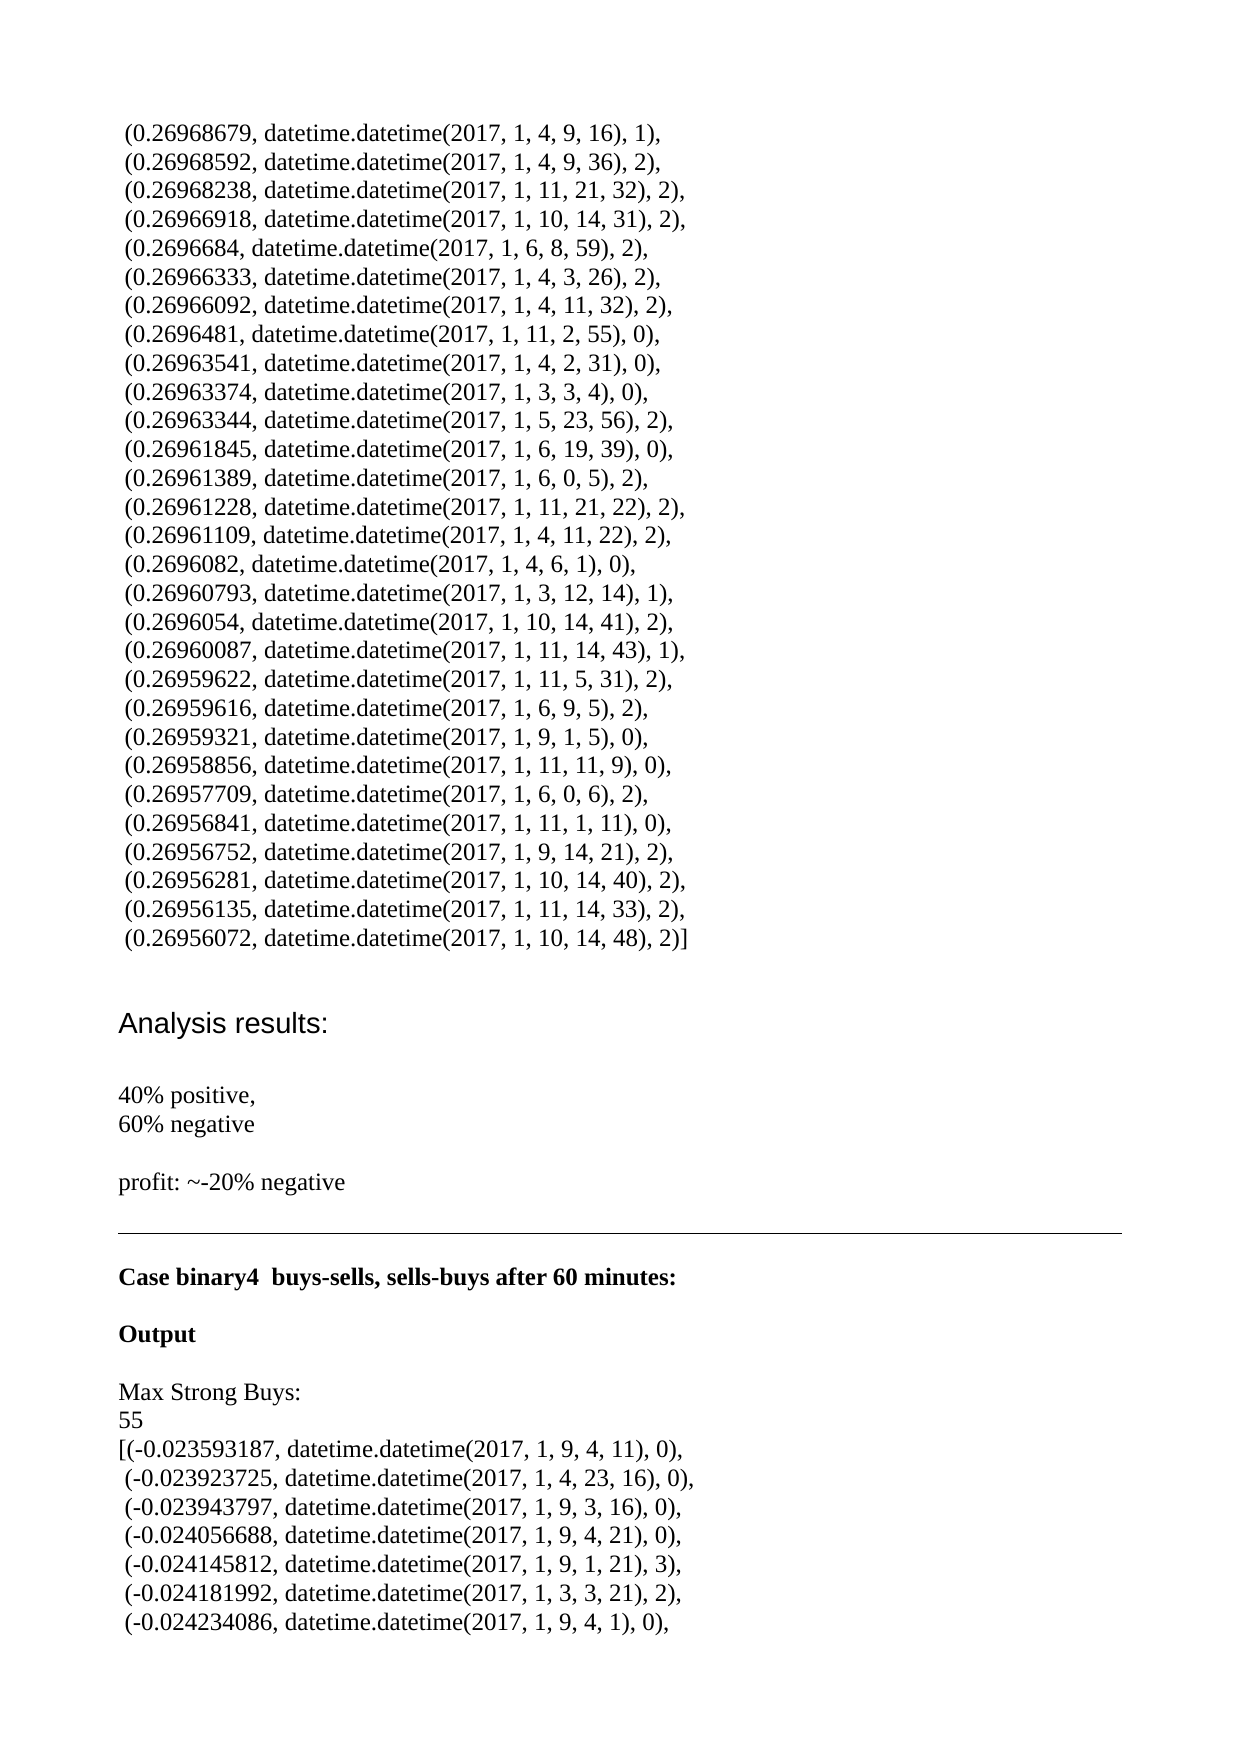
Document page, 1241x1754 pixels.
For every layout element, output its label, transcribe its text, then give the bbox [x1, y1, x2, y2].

text (0.26968238, datetime.datetime(2017, 1, 11, 21, 32), 2), [118, 176, 1122, 204]
text (0.26968679, datetime.datetime(2017, 1, 4, 9, 16), 1), [118, 118, 1122, 147]
text (-0.024181992, datetime.datetime(2017, 1, 3, 3, 21), 2), [118, 1578, 1122, 1607]
text Output [118, 1319, 1122, 1348]
text (0.2696082, datetime.datetime(2017, 1, 4, 6, 1), 0), [118, 549, 1122, 578]
text (0.26956752, datetime.datetime(2017, 1, 9, 14, 21), 2), [118, 837, 1122, 866]
text Max Strong Buys: [118, 1377, 1122, 1406]
text (-0.023923725, datetime.datetime(2017, 1, 4, 23, 16), 0), [118, 1463, 1122, 1492]
text (-0.024145812, datetime.datetime(2017, 1, 9, 1, 21), 3), [118, 1549, 1122, 1578]
text (0.26959321, datetime.datetime(2017, 1, 9, 1, 5), 0), [118, 722, 1122, 751]
text (0.2696684, datetime.datetime(2017, 1, 6, 8, 59), 2), [118, 233, 1122, 262]
text (0.26963374, datetime.datetime(2017, 1, 3, 3, 4), 0), [118, 377, 1122, 406]
text (0.26956281, datetime.datetime(2017, 1, 10, 14, 40), 2), [118, 866, 1122, 894]
text (0.26959616, datetime.datetime(2017, 1, 6, 9, 5), 2), [118, 693, 1122, 722]
text (0.26960087, datetime.datetime(2017, 1, 11, 14, 43), 1), [118, 636, 1122, 664]
text Case binary4 buys-sells, sells-buys after 60 minutes: [118, 1262, 1122, 1291]
text (0.26959622, datetime.datetime(2017, 1, 11, 5, 31), 2), [118, 664, 1122, 693]
text (0.26960793, datetime.datetime(2017, 1, 3, 12, 14), 1), [118, 578, 1122, 607]
text (0.26961389, datetime.datetime(2017, 1, 6, 0, 5), 2), [118, 463, 1122, 492]
text (0.2696054, datetime.datetime(2017, 1, 10, 14, 41), 2), [118, 607, 1122, 636]
text (0.26958856, datetime.datetime(2017, 1, 11, 11, 9), 0), [118, 751, 1122, 779]
text (0.26966333, datetime.datetime(2017, 1, 4, 3, 26), 2), [118, 262, 1122, 291]
text (0.26956841, datetime.datetime(2017, 1, 11, 1, 11), 0), [118, 808, 1122, 837]
text (-0.024056688, datetime.datetime(2017, 1, 9, 4, 21), 0), [118, 1521, 1122, 1549]
text (0.26961228, datetime.datetime(2017, 1, 11, 21, 22), 2), [118, 492, 1122, 521]
text (-0.024234086, datetime.datetime(2017, 1, 9, 4, 1), 0), [118, 1607, 1122, 1636]
text 40% positive, [118, 1080, 1122, 1109]
text (0.26963344, datetime.datetime(2017, 1, 5, 23, 56), 2), [118, 406, 1122, 434]
text (0.26968592, datetime.datetime(2017, 1, 4, 9, 36), 2), [118, 147, 1122, 176]
subtitle Analysis results: [118, 1006, 1122, 1039]
text (0.26956135, datetime.datetime(2017, 1, 11, 14, 33), 2), [118, 894, 1122, 923]
text (-0.023943797, datetime.datetime(2017, 1, 9, 3, 16), 0), [118, 1492, 1122, 1521]
text (0.26966918, datetime.datetime(2017, 1, 10, 14, 31), 2), [118, 204, 1122, 233]
text profit: ~-20% negative [118, 1167, 1122, 1195]
text 60% negative [118, 1109, 1122, 1138]
text (0.26961109, datetime.datetime(2017, 1, 4, 11, 22), 2), [118, 521, 1122, 549]
text (0.26963541, datetime.datetime(2017, 1, 4, 2, 31), 0), [118, 348, 1122, 377]
text [(-0.023593187, datetime.datetime(2017, 1, 9, 4, 11), 0), [118, 1434, 1122, 1463]
text 55 [118, 1406, 1122, 1434]
text (0.26956072, datetime.datetime(2017, 1, 10, 14, 48), 2)] [118, 923, 1122, 952]
text (0.26966092, datetime.datetime(2017, 1, 4, 11, 32), 2), [118, 291, 1122, 319]
text (0.26957709, datetime.datetime(2017, 1, 6, 0, 6), 2), [118, 779, 1122, 808]
text (0.2696481, datetime.datetime(2017, 1, 11, 2, 55), 0), [118, 319, 1122, 348]
text (0.26961845, datetime.datetime(2017, 1, 6, 19, 39), 0), [118, 434, 1122, 463]
